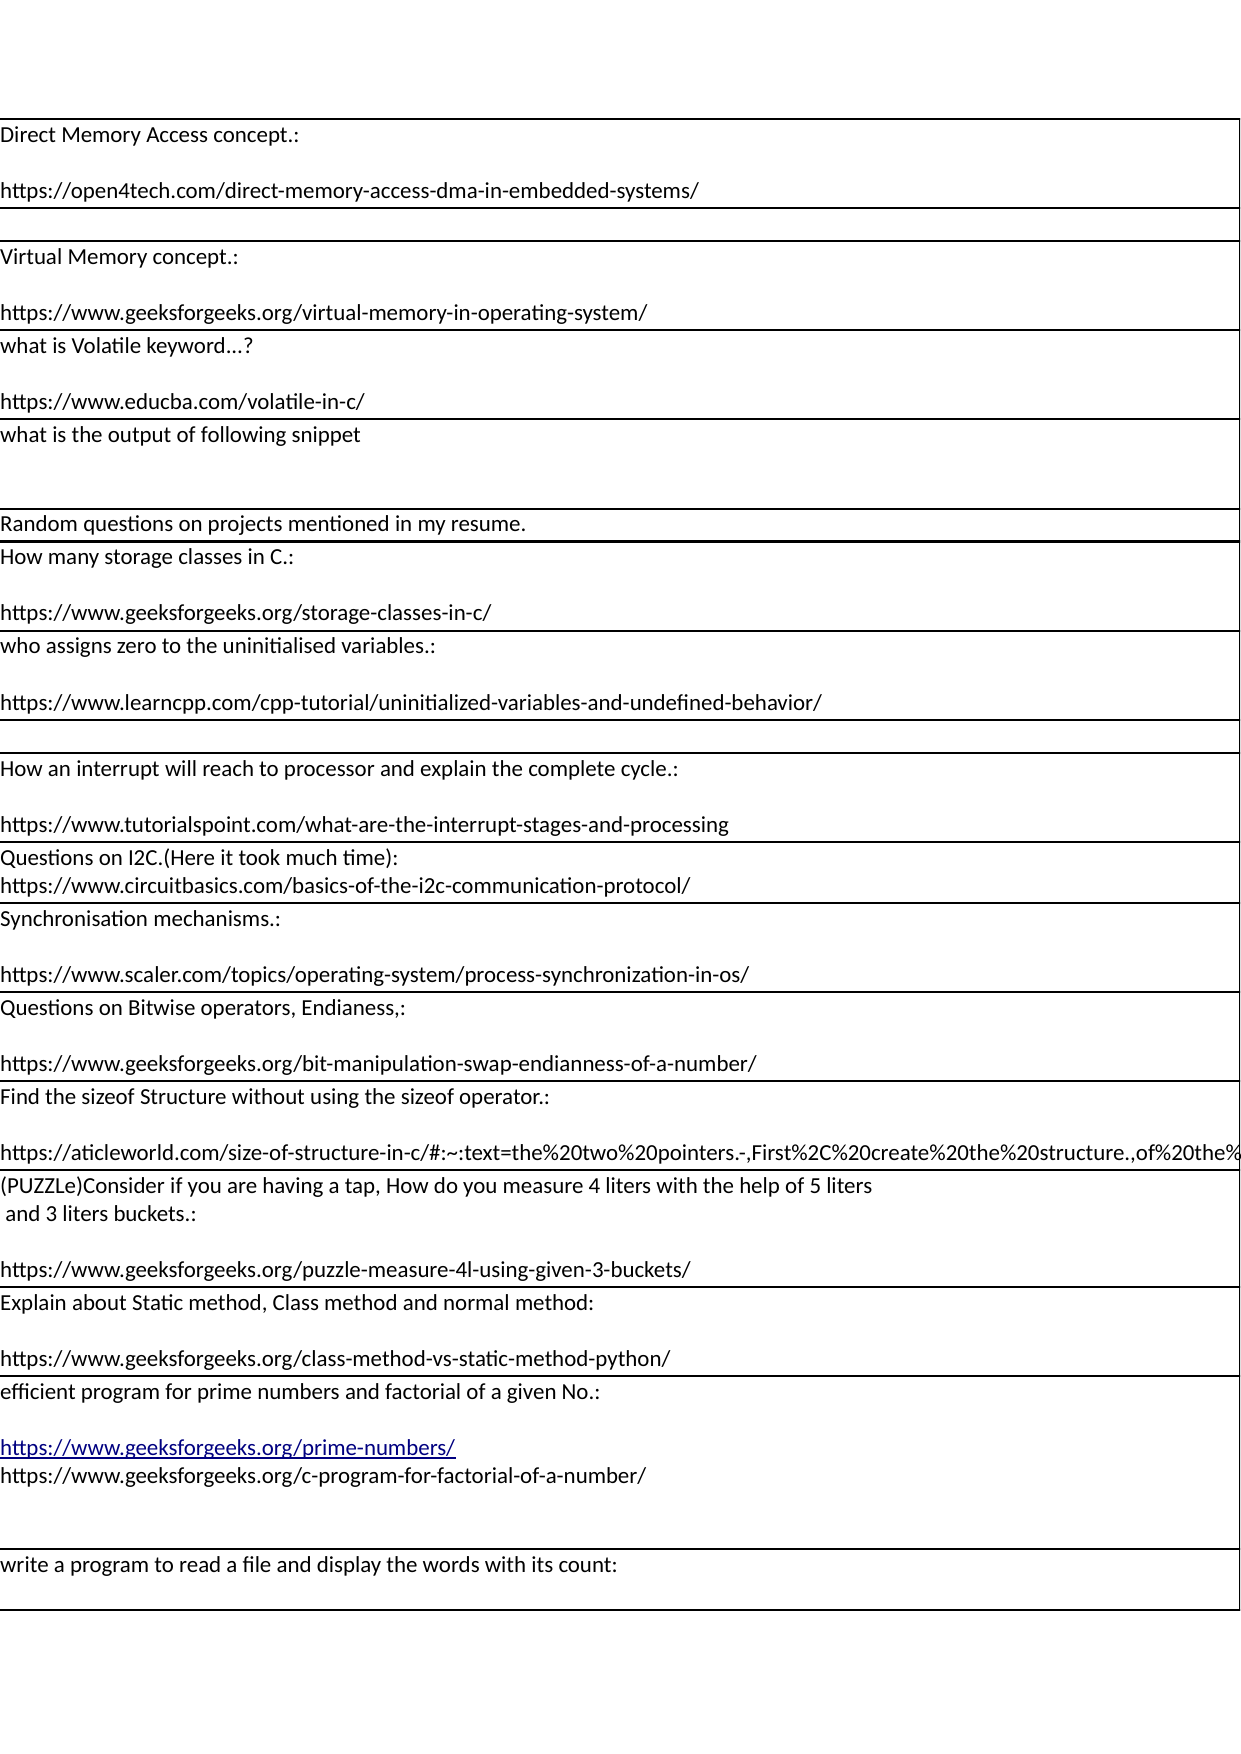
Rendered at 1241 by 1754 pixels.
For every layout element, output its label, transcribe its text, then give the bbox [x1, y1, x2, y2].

table_cell Explain about Static method, Class method and normal method: https://www.geeksforgeeks.org/class-method-vs-static-method-python/ [0, 1288, 1239, 1375]
table_cell what is the output of following snippet [0, 420, 1239, 507]
table_cell Random questions on projects mentioned in my resume. [0, 510, 1239, 540]
table_cell efficient program for prime numbers and factorial of a given No.: https://www.geeksforgeeks.org/prime-numbers/ https://www.geeksforgeeks.org/c-program-for-factorial-of-a-number/ [0, 1377, 1239, 1548]
table_cell How many storage classes in C.: https://www.geeksforgeeks.org/storage-classes-in-c/ [0, 543, 1239, 629]
table_cell [0, 209, 1239, 240]
table_cell what is Volatile keyword...? https://www.educba.com/volatile-in-c/ [0, 331, 1239, 418]
table_cell Synchronisation mechanisms.: https://www.scaler.com/topics/operating-system/process-synchronization-in-os/ [0, 904, 1239, 991]
table_cell How an interrupt will reach to processor and explain the complete cycle.: https://www.tutorialspoint.com/what-are-the-interrupt-stages-and-processing [0, 754, 1239, 841]
table_cell Direct Memory Access concept.: https://open4tech.com/direct-memory-access-dma-in-embedded-systems/ [0, 120, 1239, 207]
table_cell Questions on Bitwise operators, Endianess,: https://www.geeksforgeeks.org/bit-manipulation-swap-endianness-of-a-number/ [0, 993, 1239, 1080]
table_cell write a program to read a file and display the words with its count: [0, 1550, 1239, 1609]
table_cell Questions on I2C.(Here it took much time): https://www.circuitbasics.com/basics-of-the-i2c-communication-protocol/ [0, 843, 1239, 902]
table_cell (PUZZLe)Consider if you are having a tap, How do you measure 4 liters with the help of 5 liters and 3 liters buckets.: https://www.geeksforgeeks.org/puzzle-measure-4l-using-given-3-buckets/ [0, 1171, 1239, 1286]
table_cell Virtual Memory concept.: https://www.geeksforgeeks.org/virtual-memory-in-operating-system/ [0, 242, 1239, 329]
table_cell who assigns zero to the uninitialised variables.: https://www.learncpp.com/cpp-tutorial/uninitialized-variables-and-undefined-behavior/ [0, 632, 1239, 718]
table_cell [0, 721, 1239, 752]
table_cell Find the sizeof Structure without using the sizeof operator.: https://aticleworld.com/size-of-structure-in-c/#:~:text=the%20two%20pointers.-,First%2C%20create%20the%20structure.,of%20the%20structure%20in%20c. [0, 1082, 1239, 1169]
